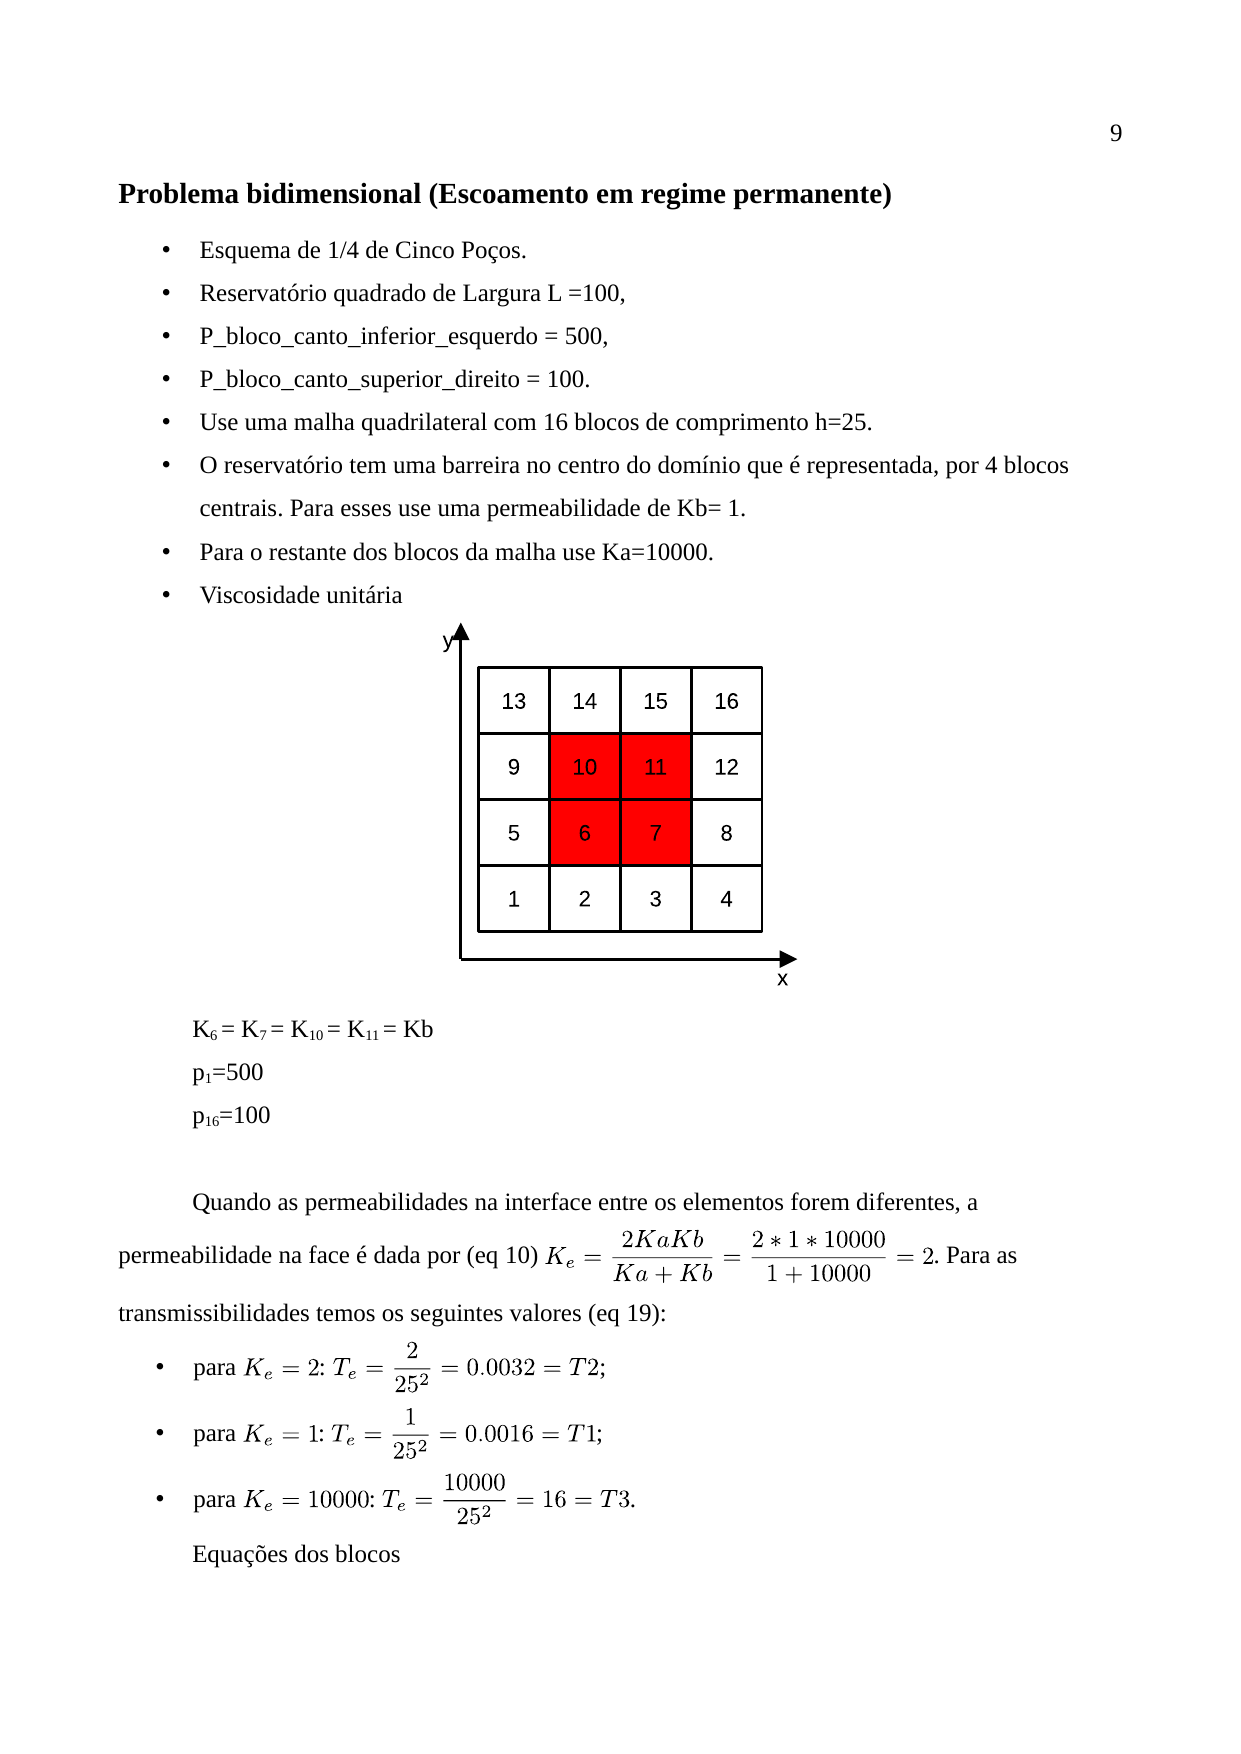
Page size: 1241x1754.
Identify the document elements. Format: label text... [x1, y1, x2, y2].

list P_bloco_canto_superior_direito = 100. [162, 364, 1122, 393]
list P_bloco_canto_inferior_esquerdo = 500, [162, 321, 1122, 350]
list para : . [477, 1473, 1122, 1525]
list Para o restante dos blocos da malha use Ka=10000. [162, 537, 1122, 565]
list Reservatório quadrado de Largura L =100, [162, 278, 1122, 307]
text p1=500 [118, 1057, 1122, 1086]
list Use uma malha quadrilateral com 16 blocos de comprimento h=25. [162, 407, 1122, 436]
list para : ; [156, 1408, 409, 1459]
list Esquema de 1/4 de Cinco Poços. [162, 235, 1122, 263]
list O reservatório tem uma barreira no centro do domínio que é representada, por 4 blocos centrais. Para esses use uma permeabilidade de Kb= 1. [162, 450, 1122, 522]
list para : ; [156, 1341, 1122, 1394]
subtitle Problema bidimensional (Escoamento em regime permanente) [118, 176, 1122, 210]
text Quando as permeabilidades na interface entre os elementos forem diferentes, a permeabilidade na face é dada por (eq 10) . Para as transmissibilidades temos os seguintes valores (eq 19): [118, 1187, 1122, 1326]
text p16=100 [118, 1101, 1122, 1129]
list para : . [156, 1473, 457, 1525]
text Equações dos blocos [118, 1539, 1122, 1568]
text K6 = K7 = K10 = K11 = Kb [118, 623, 1122, 1043]
list para : ; [412, 1408, 1122, 1459]
list Viscosidade unitária [162, 580, 1122, 608]
